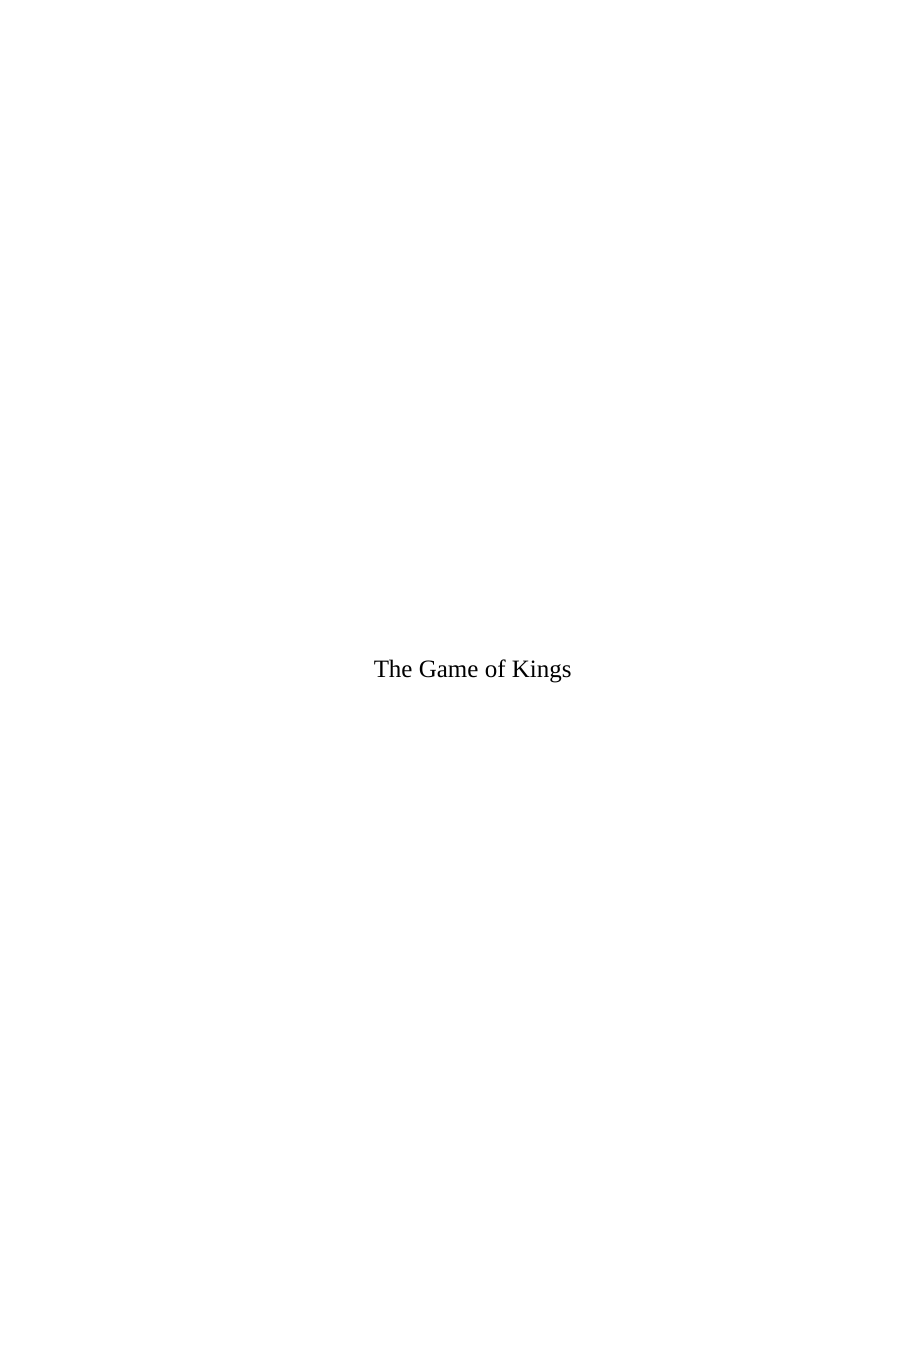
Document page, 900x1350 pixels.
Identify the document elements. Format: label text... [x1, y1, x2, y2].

text The Game of Kings [120, 654, 825, 683]
